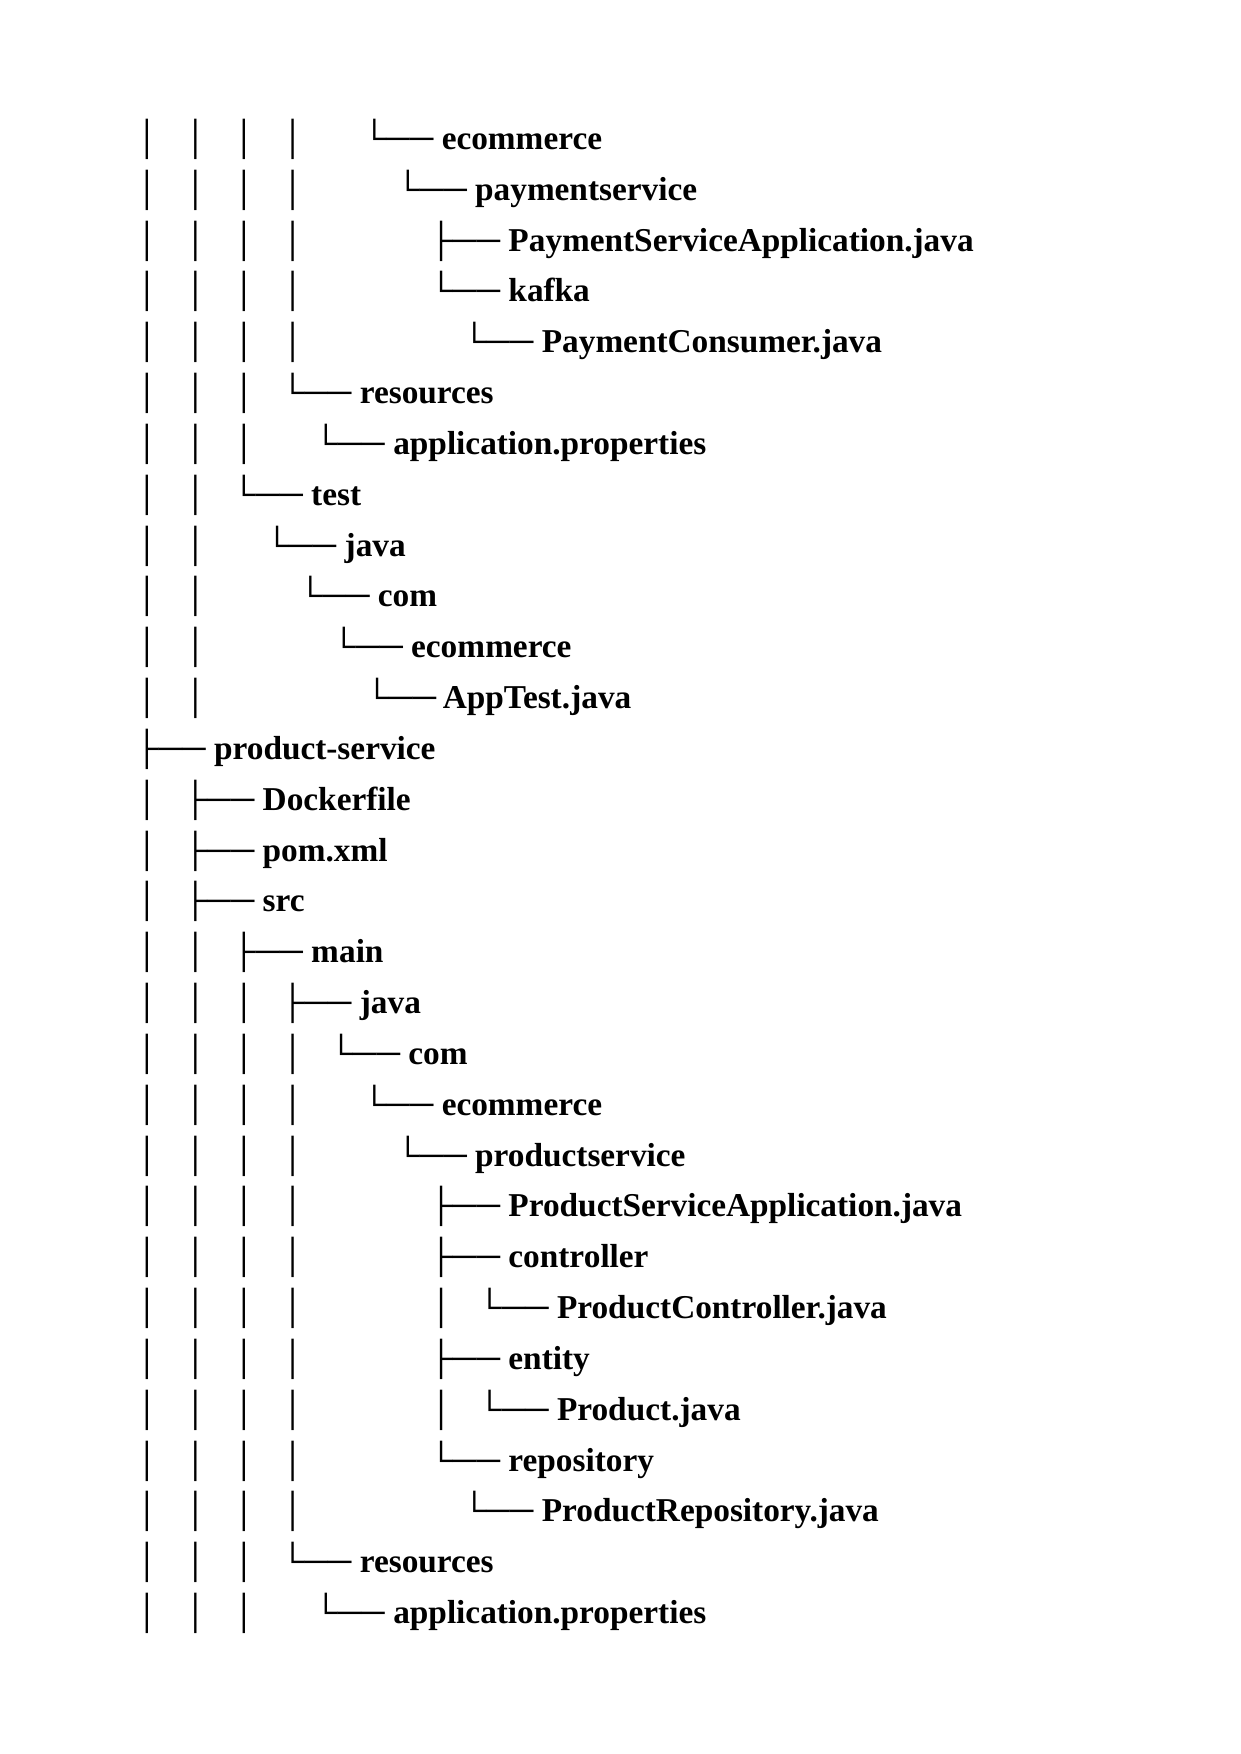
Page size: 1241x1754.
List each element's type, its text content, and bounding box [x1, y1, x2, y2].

text │ ├── Dockerfile [118, 779, 1122, 817]
text │ │ │ │ └── kafka [118, 271, 146, 309]
text │ │ │ │ └── ProductRepository.java [245, 1491, 291, 1529]
text │ │ │ │ ├── ProductServiceApplication.java [118, 1186, 146, 1224]
text │ ├── src [196, 881, 1122, 919]
text │ │ │ │ └── kafka [245, 271, 291, 309]
text │ │ │ │ ├── controller [118, 1236, 1122, 1275]
text │ │ │ │ ├── entity [118, 1338, 1122, 1376]
text │ │ │ │ │ └── Product.java [118, 1389, 1122, 1427]
text │ │ │ └── application.properties [118, 1592, 1122, 1631]
text │ │ │ │ ├── ProductServiceApplication.java [196, 1186, 243, 1224]
text │ │ │ │ │ └── ProductController.java [118, 1287, 1122, 1326]
text │ │ │ │ └── ecommerce [118, 1084, 1122, 1122]
text │ │ └── ecommerce [118, 626, 1122, 665]
text │ │ │ └── resources [118, 372, 1122, 411]
text │ │ │ │ └── ecommerce [118, 118, 1122, 156]
text │ │ │ │ └── ProductRepository.java [196, 1491, 243, 1529]
text │ │ │ │ ├── ProductServiceApplication.java [148, 1186, 194, 1224]
text │ │ │ │ ├── ProductServiceApplication.java [293, 1186, 440, 1224]
text │ │ │ └── application.properties [118, 423, 1122, 461]
text │ │ │ │ └── com [118, 1033, 1122, 1071]
text │ │ └── test [118, 474, 1122, 512]
text │ │ └── java [118, 525, 1122, 563]
text │ │ │ │ └── kafka [148, 271, 194, 309]
text │ │ │ │ └── kafka [196, 271, 243, 309]
text │ │ │ │ └── paymentservice [118, 169, 1122, 207]
text │ ├── pom.xml [118, 830, 1122, 868]
text │ │ │ │ └── ProductRepository.java [118, 1491, 146, 1529]
text │ │ └── com [196, 576, 1122, 614]
text │ │ │ ├── java [118, 982, 1122, 1021]
text │ ├── src [148, 881, 194, 919]
text │ │ │ └── resources [118, 1541, 1122, 1580]
text │ │ │ │ └── ProductRepository.java [293, 1491, 1122, 1529]
text │ │ └── AppTest.java [118, 677, 1122, 716]
text │ │ │ │ ├── ProductServiceApplication.java [442, 1186, 1122, 1224]
text ├── product-service [118, 728, 1122, 766]
text │ │ │ │ ├── PaymentServiceApplication.java [118, 220, 1122, 258]
text │ │ │ │ └── repository [118, 1440, 1122, 1478]
text │ │ │ │ └── PaymentConsumer.java [118, 321, 1122, 360]
text │ ├── src [118, 881, 146, 919]
text │ │ │ │ └── ProductRepository.java [148, 1491, 194, 1529]
text │ │ │ │ ├── ProductServiceApplication.java [245, 1186, 291, 1224]
text │ │ ├── main [118, 931, 1122, 970]
text │ │ └── com [148, 576, 194, 614]
text │ │ └── com [118, 576, 146, 614]
text │ │ │ │ └── productservice [118, 1135, 1122, 1173]
text │ │ │ │ └── kafka [293, 271, 1122, 309]
